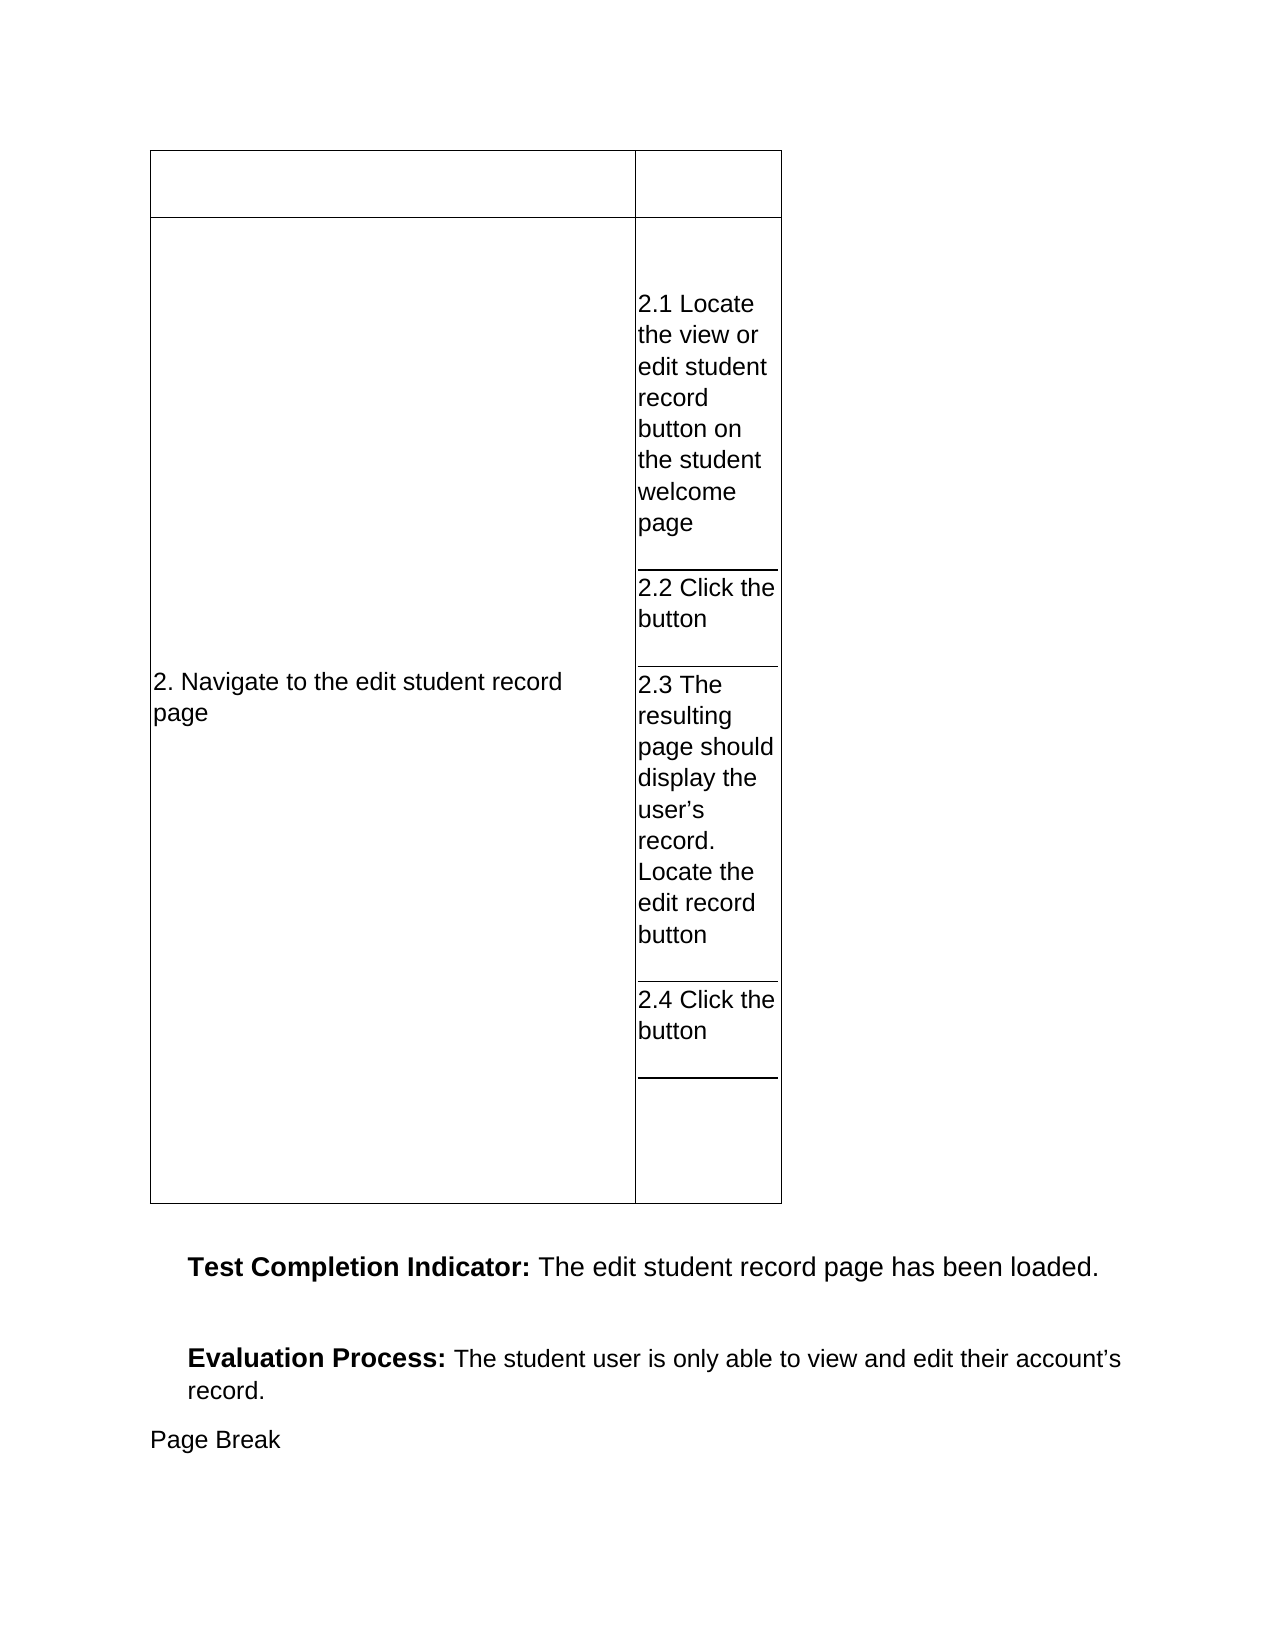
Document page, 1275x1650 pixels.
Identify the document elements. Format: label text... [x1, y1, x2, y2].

table_cell [638, 1079, 778, 1139]
table_cell 2.4 Click the button [638, 982, 778, 1077]
table_cell 2.2 Click the button [638, 571, 778, 666]
table_cell [151, 151, 635, 217]
text Test Completion Indicator: The edit student record page has been loaded. [187, 1249, 1125, 1282]
table_cell [636, 218, 781, 1203]
table_header 2.1 Locate the view or edit student record button on the student welcome page [638, 287, 778, 569]
text Page Break [150, 1419, 1125, 1454]
table_cell [636, 151, 781, 217]
table_cell 2.3 The resulting page should display the user’s record. Locate the edit record button [638, 667, 778, 981]
table_cell 2. Navigate to the edit student record page [151, 218, 635, 1203]
text Evaluation Process: The student user is only able to view and edit their account’s record. [187, 1342, 1125, 1405]
